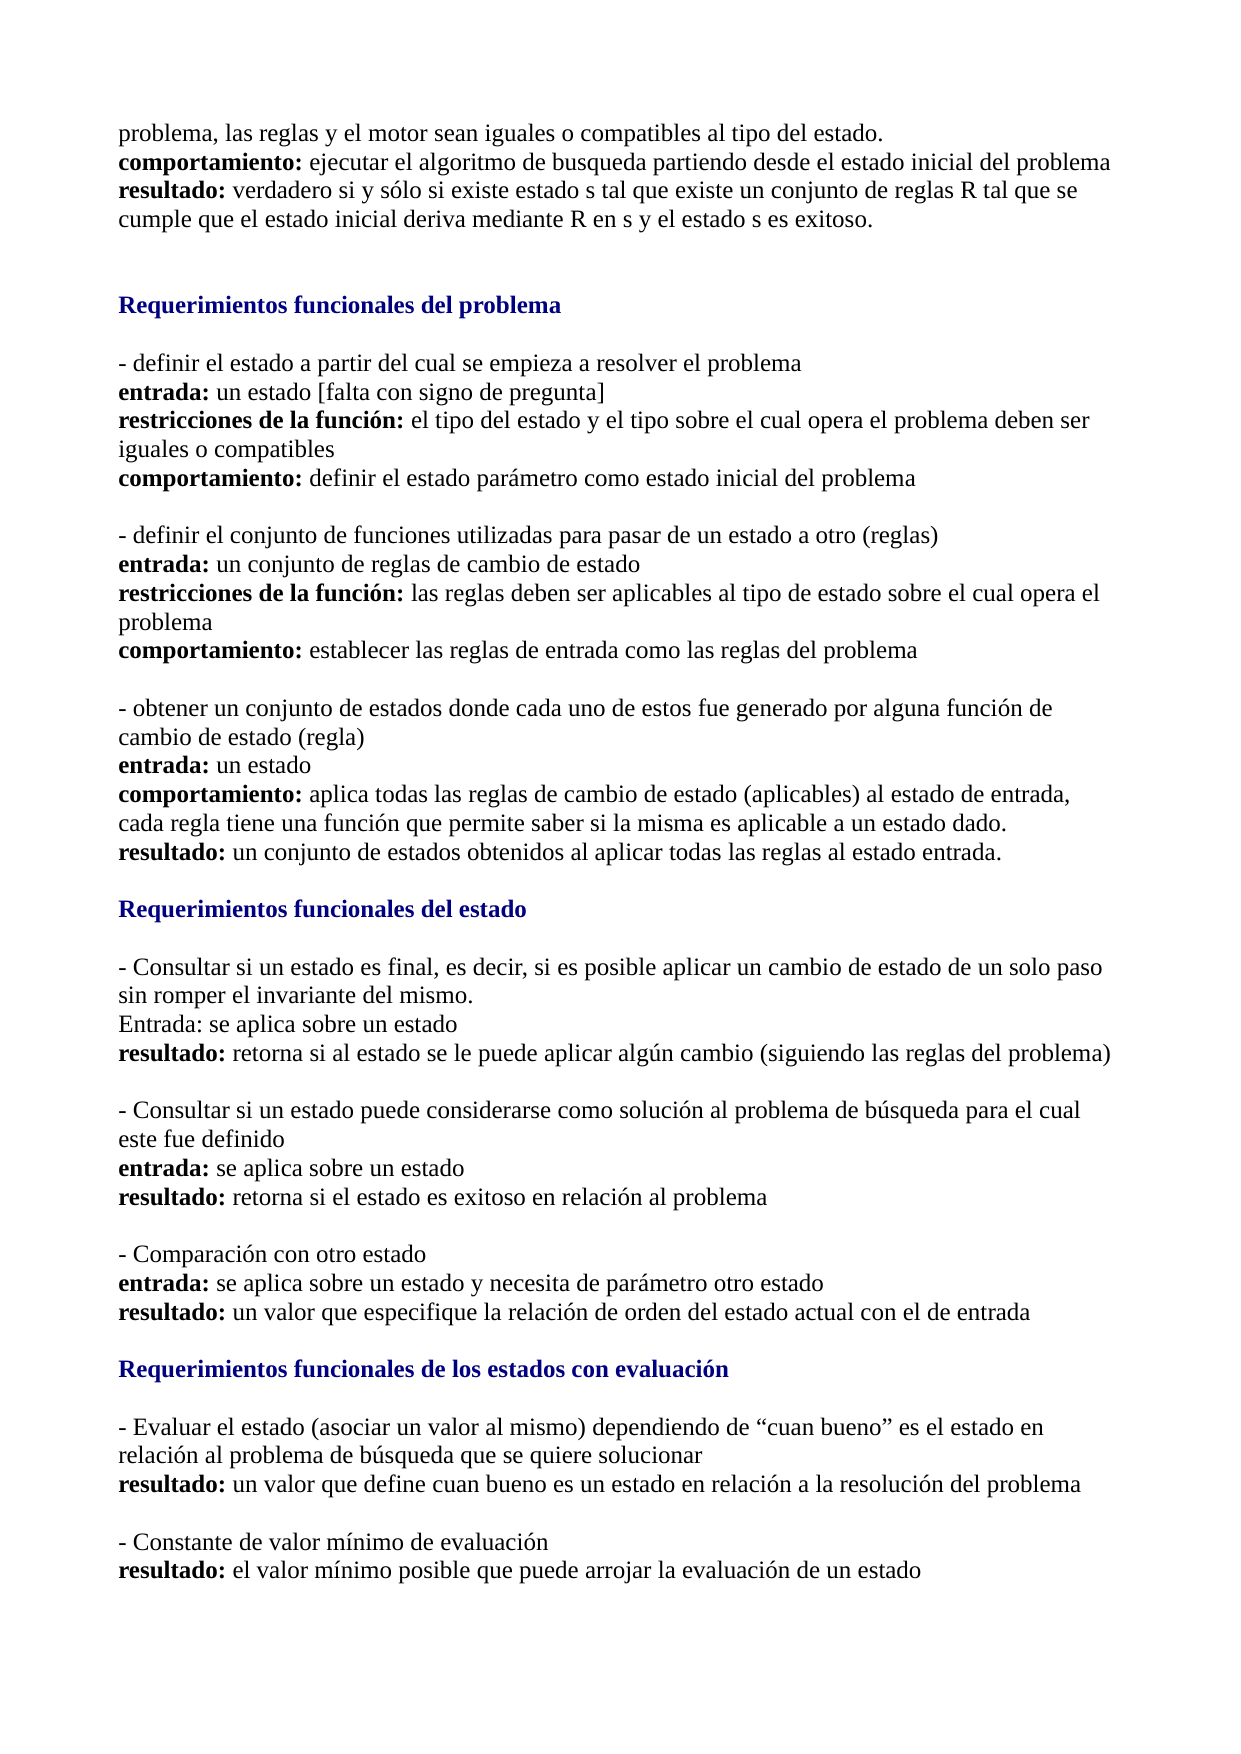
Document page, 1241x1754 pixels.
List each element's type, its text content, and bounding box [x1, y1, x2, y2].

text comportamiento: ejecutar el algoritmo de busqueda partiendo desde el estado inicial del problema [118, 147, 1122, 176]
text Requerimientos funcionales del estado [118, 894, 1122, 923]
text resultado: un valor que especifique la relación de orden del estado actual con el de entrada [118, 1297, 1122, 1326]
text Requerimientos funcionales del problema [118, 291, 1122, 319]
text comportamiento: establecer las reglas de entrada como las reglas del problema [118, 636, 1122, 664]
text resultado: retorna si el estado es exitoso en relación al problema [118, 1182, 1122, 1239]
text entrada: un conjunto de reglas de cambio de estado [118, 549, 1122, 578]
text restricciones de la función: las reglas deben ser aplicables al tipo de estado sobre el cual opera el problema [118, 578, 1122, 636]
text comportamiento: definir el estado parámetro como estado inicial del problema [118, 463, 1122, 492]
text Entrada: se aplica sobre un estado resultado: retorna si al estado se le puede aplicar algún cambio (siguiendo las reglas del problema) [118, 1009, 1122, 1096]
text - Constante de valor mínimo de evaluación resultado: el valor mínimo posible que puede arrojar la evaluación de un estado [118, 1527, 1122, 1584]
text resultado: verdadero si y sólo si existe estado s tal que existe un conjunto de reglas R tal que se cumple que el estado inicial deriva mediante R en s y el estado s es exitoso. [118, 176, 1122, 233]
text - Evaluar el estado (asociar un valor al mismo) dependiendo de “cuan bueno” es el estado en relación al problema de búsqueda que se quiere solucionar [118, 1412, 1122, 1469]
text entrada: se aplica sobre un estado y necesita de parámetro otro estado [118, 1268, 1122, 1297]
text - Consultar si un estado es final, es decir, si es posible aplicar un cambio de estado de un solo paso sin romper el invariante del mismo. [118, 952, 1122, 1009]
text - Comparación con otro estado [118, 1239, 1122, 1268]
text problema, las reglas y el motor sean iguales o compatibles al tipo del estado. [118, 118, 1122, 147]
text entrada: un estado [falta con signo de pregunta] [118, 377, 1122, 406]
text - Consultar si un estado puede considerarse como solución al problema de búsqueda para el cual este fue definido entrada: se aplica sobre un estado [118, 1096, 1122, 1182]
text - obtener un conjunto de estados donde cada uno de estos fue generado por alguna función de cambio de estado (regla) entrada: un estado [118, 693, 1122, 779]
text comportamiento: aplica todas las reglas de cambio de estado (aplicables) al estado de entrada, cada regla tiene una función que permite saber si la misma es aplicable a un estado dado. [118, 779, 1122, 837]
text restricciones de la función: el tipo del estado y el tipo sobre el cual opera el problema deben ser iguales o compatibles [118, 406, 1122, 463]
text resultado: un conjunto de estados obtenidos al aplicar todas las reglas al estado entrada. [118, 837, 1122, 866]
text resultado: un valor que define cuan bueno es un estado en relación a la resolución del problema [118, 1469, 1122, 1498]
text - definir el conjunto de funciones utilizadas para pasar de un estado a otro (reglas) [118, 521, 1122, 549]
text - definir el estado a partir del cual se empieza a resolver el problema [118, 348, 1122, 377]
text Requerimientos funcionales de los estados con evaluación [118, 1354, 1122, 1383]
